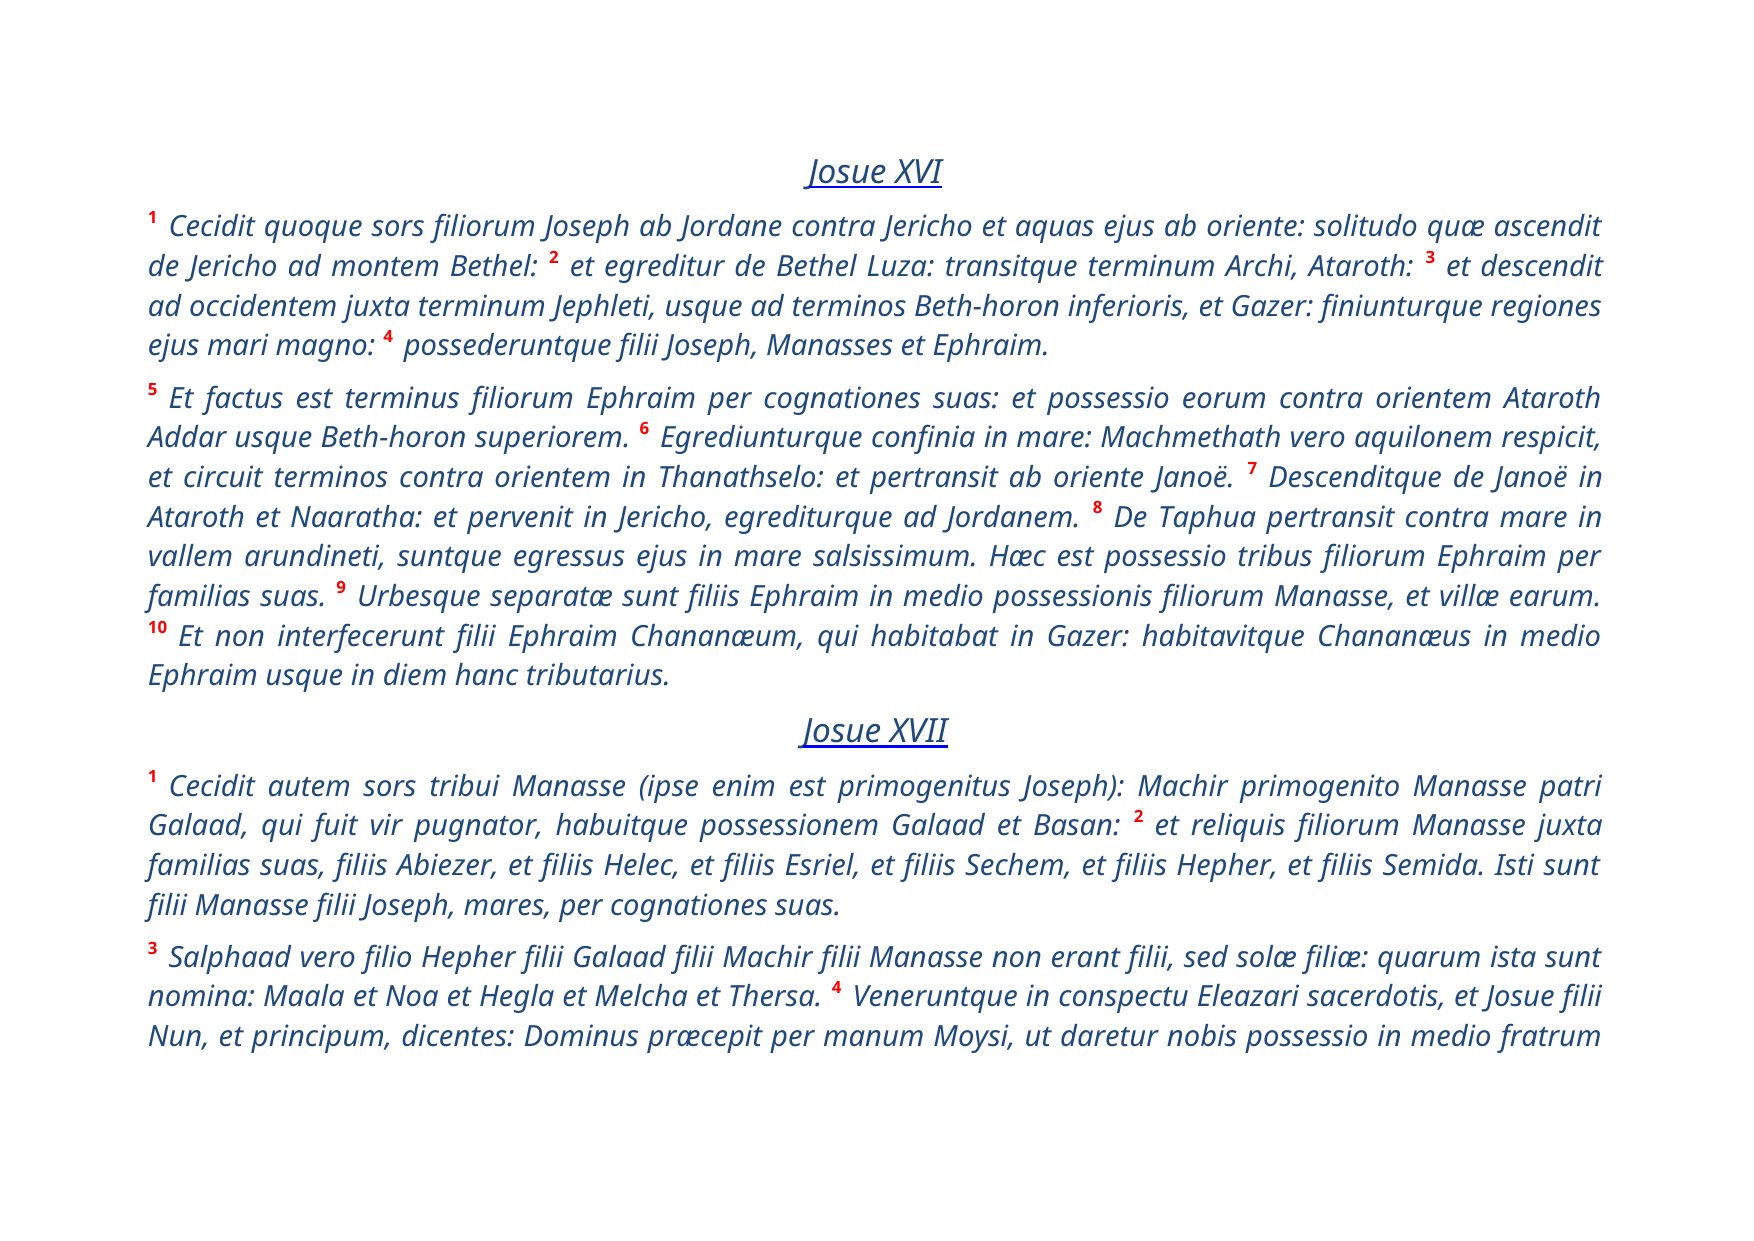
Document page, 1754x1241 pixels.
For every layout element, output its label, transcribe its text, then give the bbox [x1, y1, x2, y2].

text 5 Et factus est terminus filiorum Ephraim per cognationes suas: et possessio eorum contra orientem Ataroth Addar usque Beth-horon superiorem. 6 Egrediunturque confinia in mare: Machmethath vero aquilonem respicit, et circuit terminos contra orientem in Thanathselo: et pertransit ab oriente Janoë. 7 Descenditque de Janoë in Ataroth et Naaratha: et pervenit in Jericho, egrediturque ad Jordanem. 8 De Taphua pertransit contra mare in vallem arundineti, suntque egressus ejus in mare salsissimum. Hæc est possessio tribus filiorum Ephraim per familias suas. 9 Urbesque separatæ sunt filiis Ephraim in medio possessionis filiorum Manasse, et villæ earum. 10 Et non interfecerunt filii Ephraim Chananæum, qui habitabat in Gazer: habitavitque Chananæus in medio Ephraim usque in diem hanc tributarius. [148, 377, 1606, 694]
text 1 Cecidit quoque sors filiorum Joseph ab Jordane contra Jericho et aquas ejus ab oriente: solitudo quæ ascendit de Jericho ad montem Bethel: 2 et egreditur de Bethel Luza: transitque terminum Archi, Ataroth: 3 et descendit ad occidentem juxta terminum Jephleti, usque ad terminos Beth-horon inferioris, et Gazer: finiunturque regiones ejus mari magno: 4 possederuntque filii Joseph, Manasses et Ephraim. [148, 206, 1606, 364]
text 1 Cecidit autem sors tribui Manasse (ipse enim est primogenitus Joseph): Machir primogenito Manasse patri Galaad, qui fuit vir pugnator, habuitque possessionem Galaad et Basan: 2 et reliquis filiorum Manasse juxta familias suas, filiis Abiezer, et filiis Helec, et filiis Esriel, et filiis Sechem, et filiis Hepher, et filiis Semida. Isti sunt filii Manasse filii Joseph, mares, per cognationes suas. [148, 765, 1606, 923]
subtitle Josue XVI [148, 148, 1606, 193]
subtitle Josue XVII [148, 707, 1606, 752]
text 3 Salphaad vero filio Hepher filii Galaad filii Machir filii Manasse non erant filii, sed solæ filiæ: quarum ista sunt nomina: Maala et Noa et Hegla et Melcha et Thersa. 4 Veneruntque in conspectu Eleazari sacerdotis, et Josue filii Nun, et principum, dicentes: Dominus præcepit per manum Moysi, ut daretur nobis possessio in medio fratrum [148, 936, 1606, 1055]
